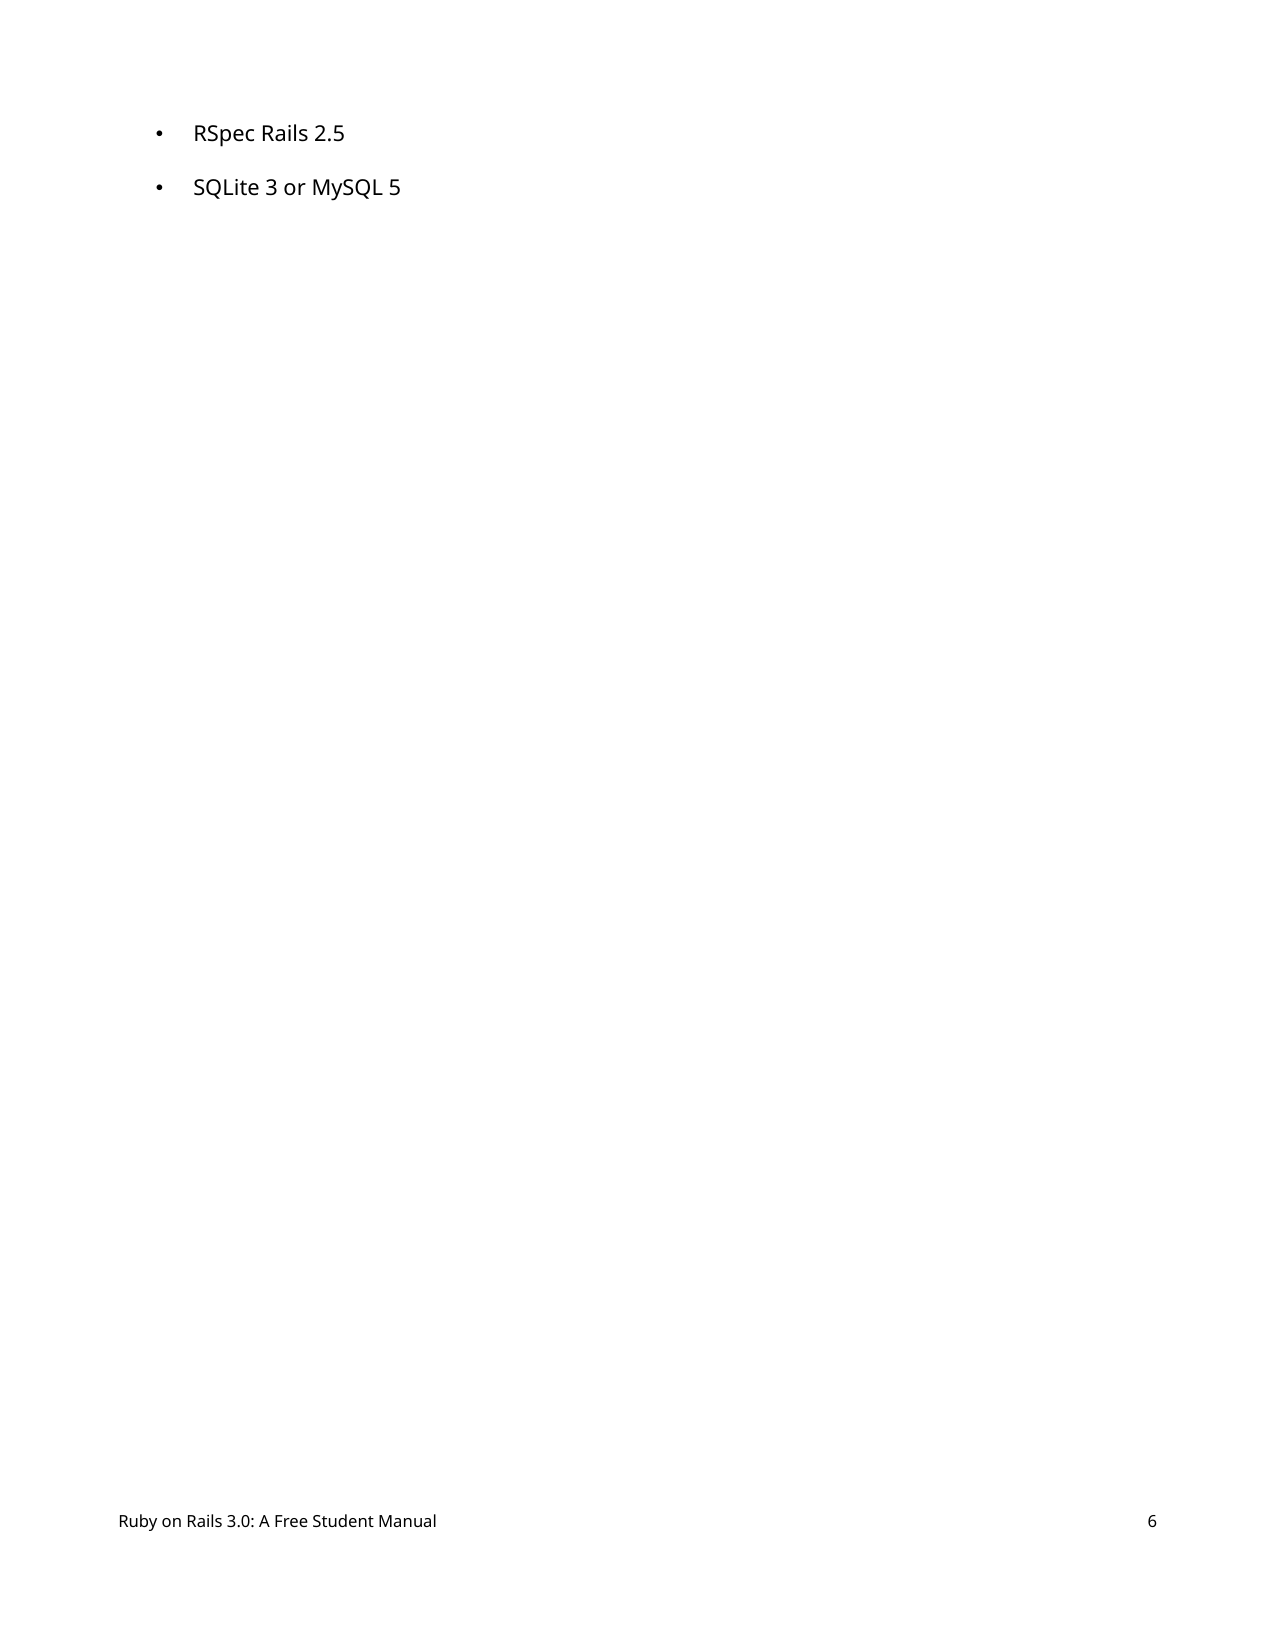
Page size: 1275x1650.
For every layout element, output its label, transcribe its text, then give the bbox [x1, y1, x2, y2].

list SQLite 3 or MySQL 5 [156, 172, 1157, 202]
list RSpec Rails 2.5 [156, 118, 1157, 148]
